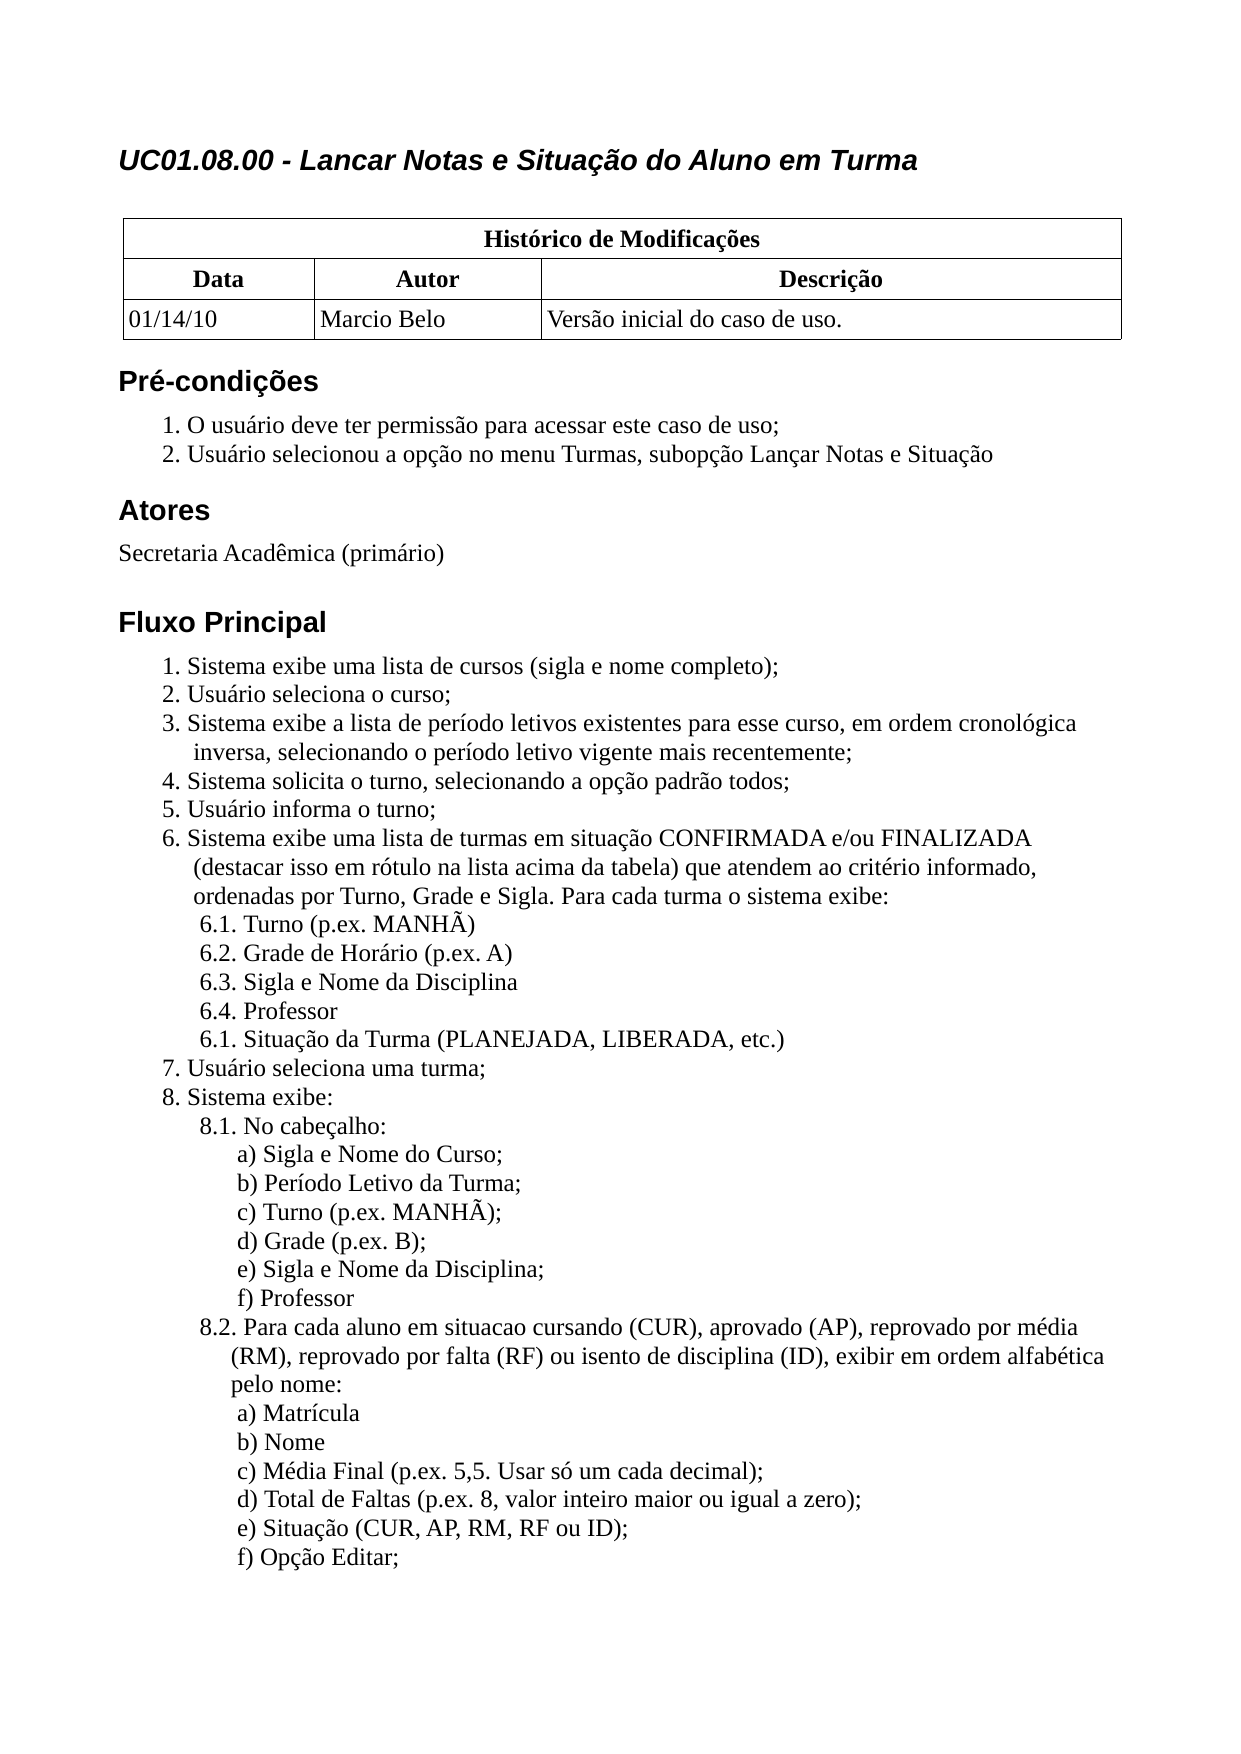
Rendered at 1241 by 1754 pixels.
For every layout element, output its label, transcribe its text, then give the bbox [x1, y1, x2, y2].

list Usuário seleciona uma turma; [156, 1053, 1122, 1082]
subtitle Pré-condições [118, 364, 1122, 397]
list Sigla e Nome da Disciplina [193, 967, 1122, 996]
list Sistema exibe a lista de período letivos existentes para esse curso, em ordem cronológica inversa, selecionando o período letivo vigente mais recentemente; [156, 708, 1122, 766]
list Turno (p.ex. MANHÃ); [231, 1197, 1122, 1226]
list Sistema solicita o turno, selecionando a opção padrão todos; [156, 766, 1122, 794]
table_header Histórico de Modificações [124, 219, 1121, 258]
list Sistema exibe uma lista de turmas em situação CONFIRMADA e/ou FINALIZADA (destacar isso em rótulo na lista acima da tabela) que atendem ao critério informado, ordenadas por Turno, Grade e Sigla. Para cada turma o sistema exibe: [156, 823, 1122, 909]
list Matrícula [231, 1398, 1122, 1427]
table_cell Versão inicial do caso de uso. [542, 300, 1121, 339]
list Para cada aluno em situacao cursando (CUR), aprovado (AP), reprovado por média (RM), reprovado por falta (RF) ou isento de disciplina (ID), exibir em ordem alfabética pelo nome: [193, 1312, 1122, 1398]
list Sistema exibe uma lista de cursos (sigla e nome completo); [156, 651, 1122, 679]
list Situação (CUR, AP, RM, RF ou ID); [231, 1513, 1122, 1542]
list Turno (p.ex. MANHÃ) [193, 909, 1122, 938]
list Total de Faltas (p.ex. 8, valor inteiro maior ou igual a zero); [231, 1484, 1122, 1513]
table_cell 01/14/10 [124, 300, 314, 339]
list Sistema exibe: [156, 1082, 1122, 1111]
table_cell Descrição [542, 259, 1121, 298]
table_cell Data [124, 259, 314, 298]
subtitle UC01.08.00 - Lancar Notas e Situação do Aluno em Turma [118, 143, 1122, 177]
list Grade de Horário (p.ex. A) [193, 938, 1122, 967]
list Nome [231, 1427, 1122, 1456]
list O usuário deve ter permissão para acessar este caso de uso; [156, 410, 1122, 439]
list Sigla e Nome da Disciplina; [231, 1254, 1122, 1283]
subtitle Fluxo Principal [118, 605, 1122, 638]
list Grade (p.ex. B); [231, 1226, 1122, 1254]
list Média Final (p.ex. 5,5. Usar só um cada decimal); [231, 1456, 1122, 1484]
table_cell Marcio Belo [315, 300, 541, 339]
list Usuário selecionou a opção no menu Turmas, subopção Lançar Notas e Situação [156, 439, 1122, 467]
list Período Letivo da Turma; [231, 1168, 1122, 1197]
subtitle Atores [118, 492, 1122, 526]
list Situação da Turma (PLANEJADA, LIBERADA, etc.) [193, 1024, 1122, 1053]
table_cell Autor [315, 259, 541, 298]
text Secretaria Acadêmica (primário) [118, 538, 1122, 567]
list No cabeçalho: [193, 1111, 1122, 1139]
list Opção Editar; [231, 1542, 1122, 1571]
list Usuário seleciona o curso; [156, 679, 1122, 708]
list Sigla e Nome do Curso; [231, 1139, 1122, 1168]
list Professor [231, 1283, 1122, 1312]
list Professor [193, 996, 1122, 1024]
list Usuário informa o turno; [156, 794, 1122, 823]
